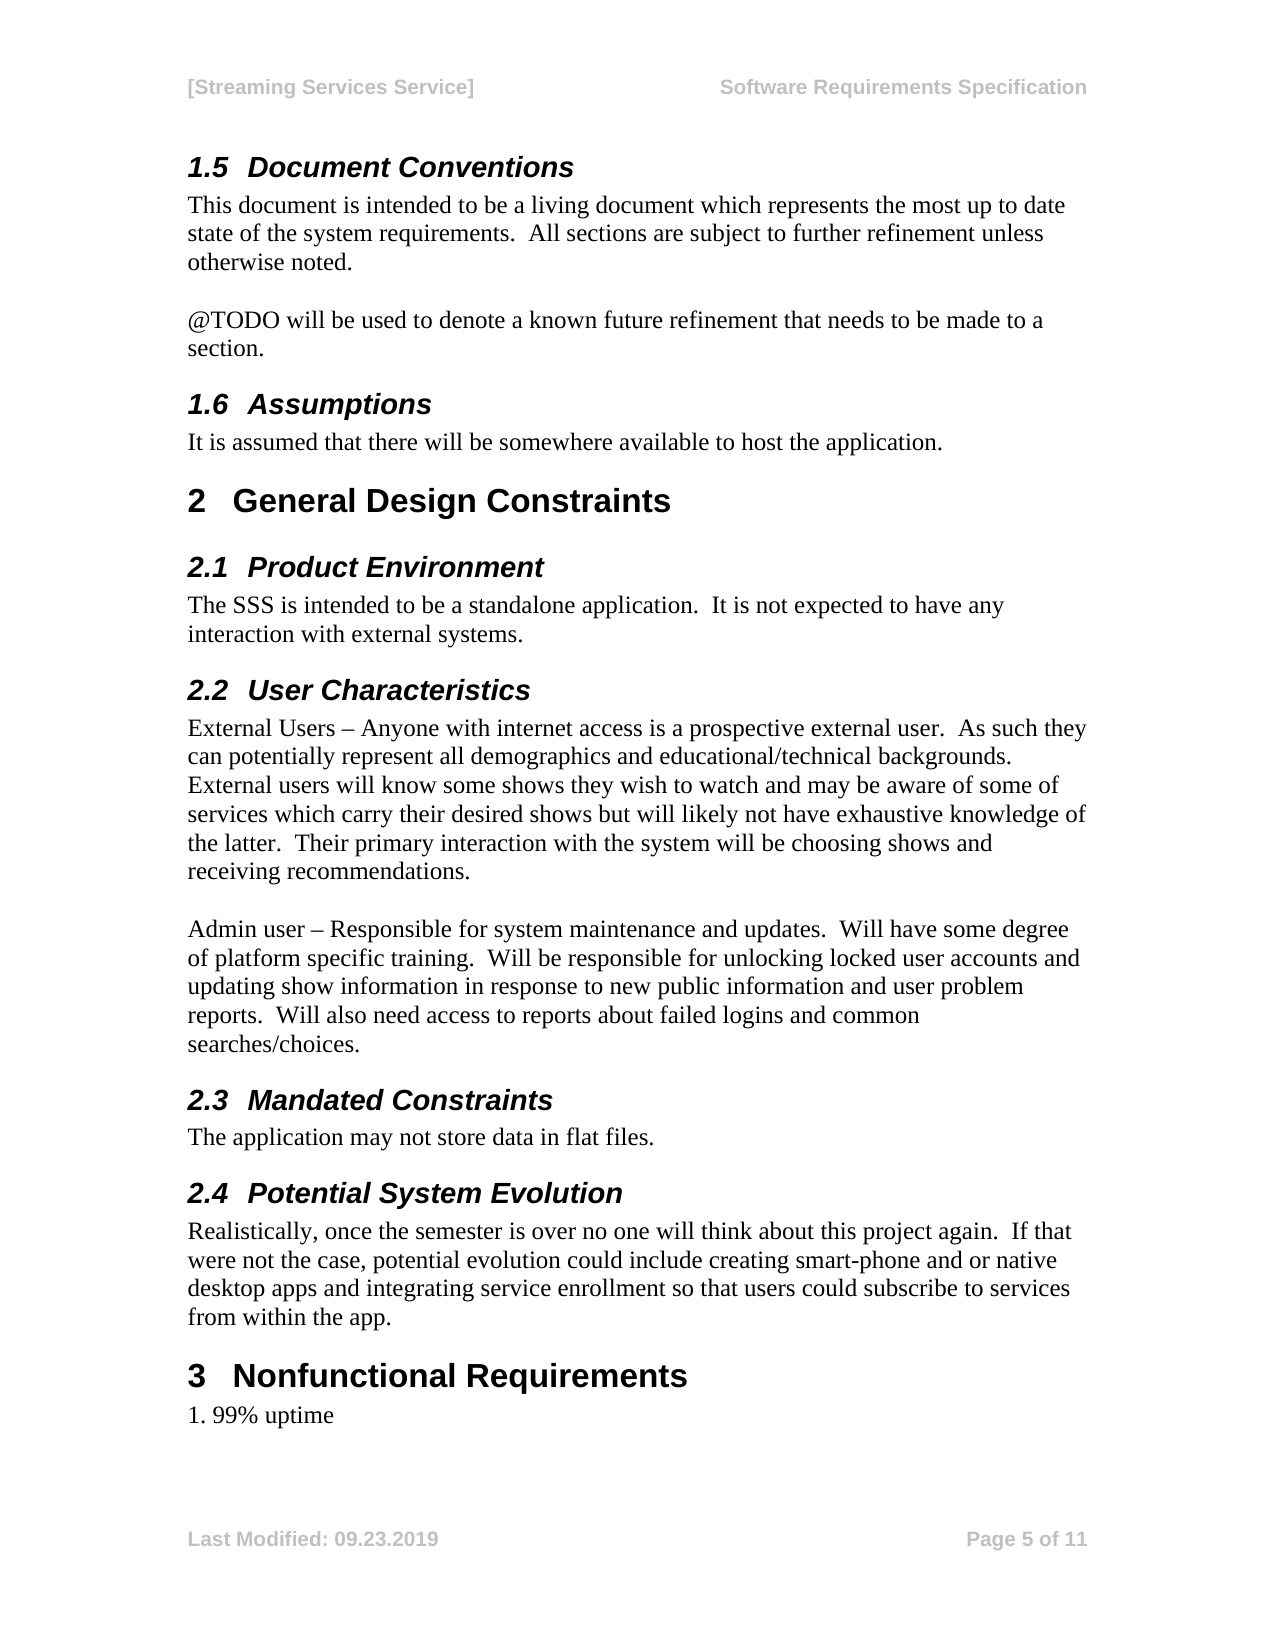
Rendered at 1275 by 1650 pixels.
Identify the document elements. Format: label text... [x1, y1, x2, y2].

subtitle Document Conventions [187, 150, 1087, 183]
subtitle Nonfunctional Requirements [187, 1356, 1087, 1394]
text It is assumed that there will be somewhere available to host the application. [187, 427, 1087, 456]
text The SSS is intended to be a standalone application. It is not expected to have any interaction with external systems. [187, 590, 1087, 648]
subtitle User Characteristics [187, 673, 1087, 706]
text Admin user – Responsible for system maintenance and updates. Will have some degree of platform specific training. Will be responsible for unlocking locked user accounts and updating show information in response to new public information and user problem reports. Will also need access to reports about failed logins and common searches/choices. [187, 914, 1087, 1058]
text This document is intended to be a living document which represents the most up to date state of the system requirements. All sections are subject to further refinement unless otherwise noted. [187, 190, 1087, 276]
text Realistically, once the semester is over no one will think about this project again. If that were not the case, potential evolution could include creating smart-phone and or native desktop apps and integrating service enrollment so that users could subscribe to services from within the app. [187, 1216, 1087, 1331]
subtitle Assumptions [187, 387, 1087, 421]
text The application may not store data in flat files. [187, 1122, 1087, 1151]
text 1. 99% uptime [187, 1401, 1087, 1429]
subtitle General Design Constraints [187, 481, 1087, 519]
subtitle Potential System Evolution [187, 1176, 1087, 1210]
subtitle Product Environment [187, 551, 1087, 584]
subtitle Mandated Constraints [187, 1083, 1087, 1116]
text External Users – Anyone with internet access is a prospective external user. As such they can potentially represent all demographics and educational/technical backgrounds. External users will know some shows they wish to watch and may be aware of some of services which carry their desired shows but will likely not have exhaustive knowledge of the latter. Their primary interaction with the system will be choosing shows and receiving recommendations. [187, 713, 1087, 885]
text @TODO will be used to denote a known future refinement that needs to be made to a section. [187, 305, 1087, 362]
